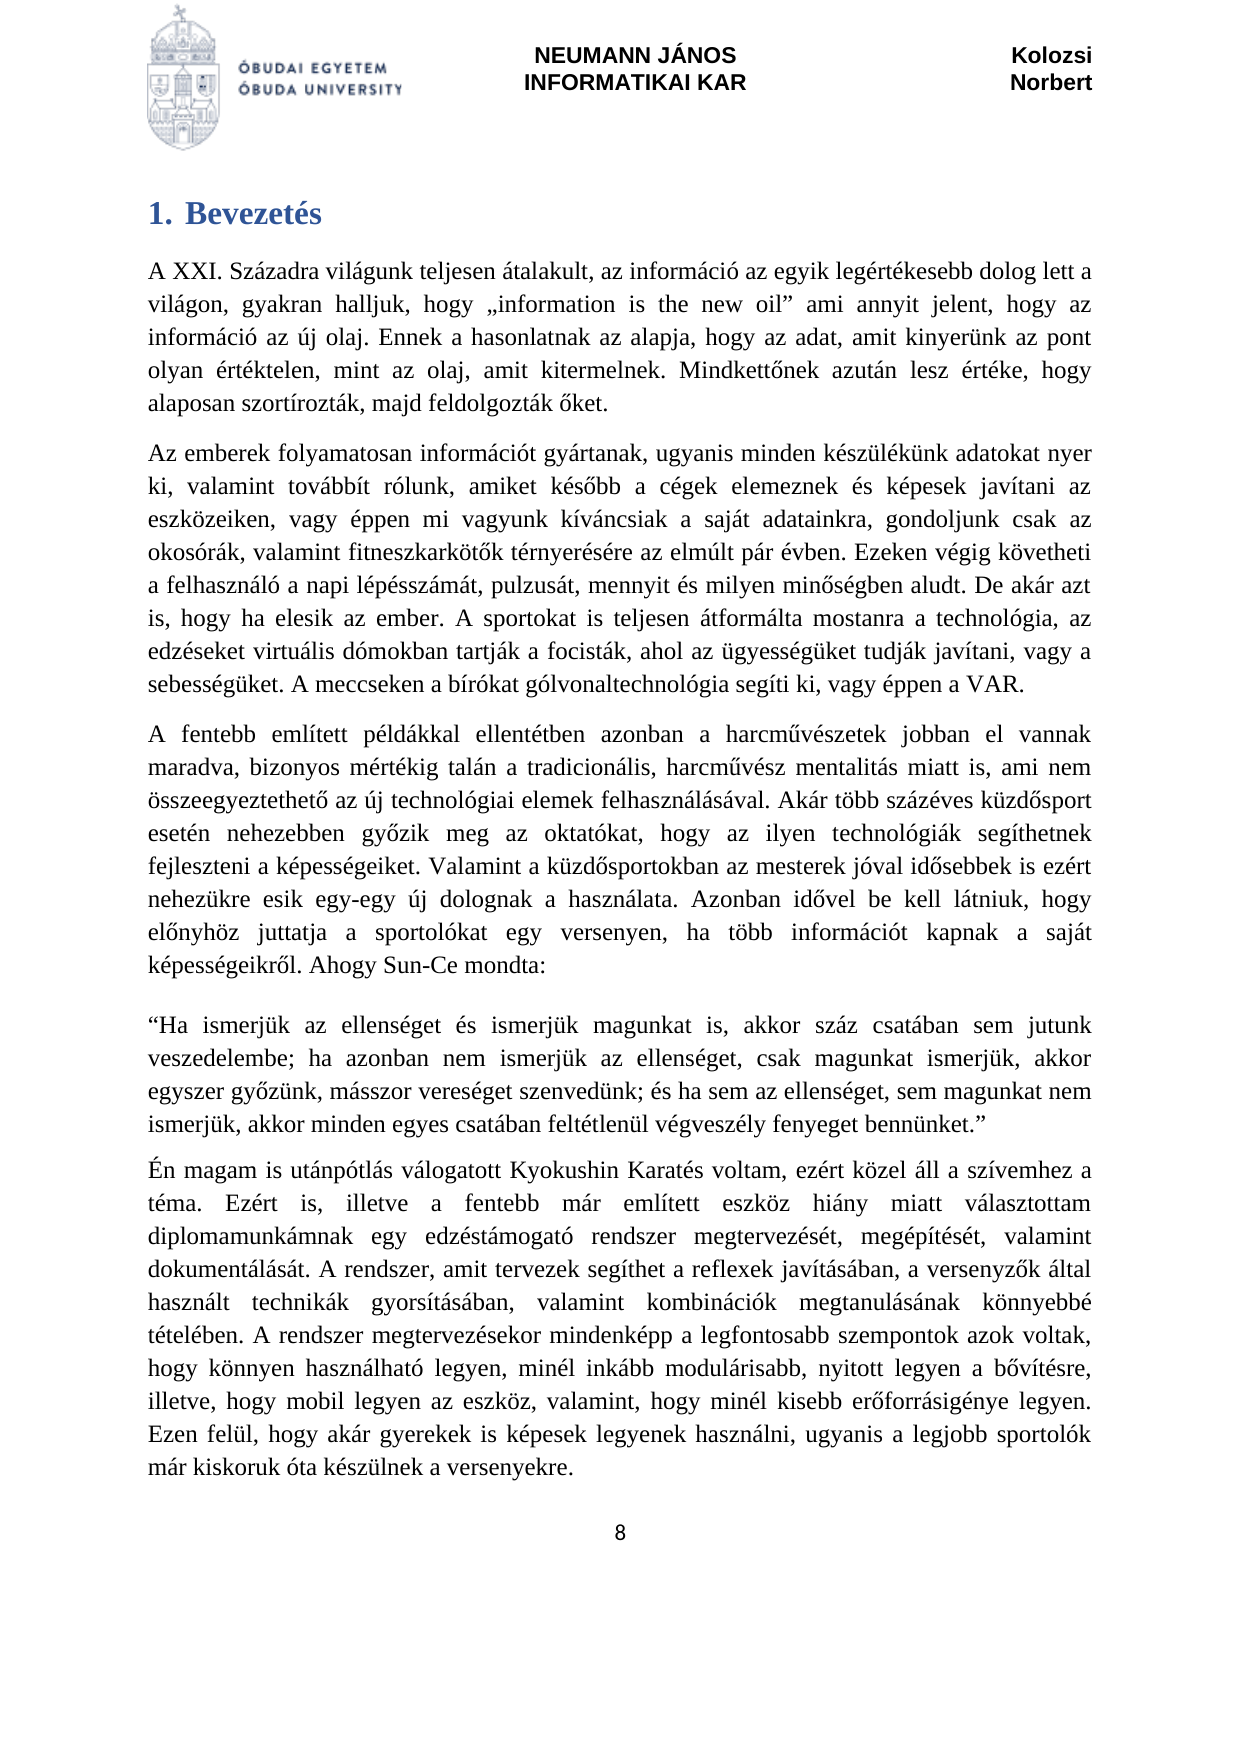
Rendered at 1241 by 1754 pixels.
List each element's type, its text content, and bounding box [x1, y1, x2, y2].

text “Ha ismerjük az ellenséget és ismerjük magunkat is, akkor száz csatában sem jutunk veszedelembe; ha azonban nem ismerjük az ellenséget, csak magunkat ismerjük, akkor egyszer győzünk, másszor vereséget szenvedünk; és ha sem az ellenséget, sem magunkat nem ismerjük, akkor minden egyes csatában feltétlenül végveszély fenyeget bennünket.” [148, 1010, 1092, 1138]
list Bevezetés [148, 193, 1092, 231]
text A fentebb említett példákkal ellentétben azonban a harcművészetek jobban el vannak maradva, bizonyos mértékig talán a tradicionális, harcművész mentalitás miatt is, ami nem összeegyeztethető az új technológiai elemek felhasználásával. Akár több százéves küzdősport esetén nehezebben győzik meg az oktatókat, hogy az ilyen technológiák segíthetnek fejleszteni a képességeiket. Valamint a küzdősportokban az mesterek jóval idősebbek is ezért nehezükre esik egy-egy új dolognak a használata. Azonban idővel be kell látniuk, hogy előnyhöz juttatja a sportolókat egy versenyen, ha több információt kapnak a saját képességeikről. Ahogy Sun-Ce mondta: [148, 719, 1092, 979]
text A XXI. Századra világunk teljesen átalakult, az információ az egyik legértékesebb dolog lett a világon, gyakran halljuk, hogy „information is the new oil” ami annyit jelent, hogy az információ az új olaj. Ennek a hasonlatnak az alapja, hogy az adat, amit kinyerünk az pont olyan értéktelen, mint az olaj, amit kitermelnek. Mindkettőnek azután lesz értéke, hogy alaposan szortírozták, majd feldolgozták őket. [148, 256, 1092, 417]
text Az emberek folyamatosan információt gyártanak, ugyanis minden készülékünk adatokat nyer ki, valamint továbbít rólunk, amiket később a cégek elemeznek és képesek javítani az eszközeiken, vagy éppen mi vagyunk kíváncsiak a saját adatainkra, gondoljunk csak az okosórák, valamint fitneszkarkötők térnyerésére az elmúlt pár évben. Ezeken végig követheti a felhasználó a napi lépésszámát, pulzusát, mennyit és milyen minőségben aludt. De akár azt is, hogy ha elesik az ember. A sportokat is teljesen átformálta mostanra a technológia, az edzéseket virtuális dómokban tartják a focisták, ahol az ügyességüket tudják javítani, vagy a sebességüket. A meccseken a bírókat gólvonaltechnológia segíti ki, vagy éppen a VAR. [148, 438, 1092, 698]
text Én magam is utánpótlás válogatott Kyokushin Karatés voltam, ezért közel áll a szívemhez a téma. Ezért is, illetve a fentebb már említett eszköz hiány miatt választottam diplomamunkámnak egy edzéstámogató rendszer megtervezését, megépítését, valamint dokumentálását. A rendszer, amit tervezek segíthet a reflexek javításában, a versenyzők által használt technikák gyorsításában, valamint kombinációk megtanulásának könnyebbé tételében. A rendszer megtervezésekor mindenképp a legfontosabb szempontok azok voltak, hogy könnyen használható legyen, minél inkább modulárisabb, nyitott legyen a bővítésre, illetve, hogy mobil legyen az eszköz, valamint, hogy minél kisebb erőforrásigénye legyen. Ezen felül, hogy akár gyerekek is képesek legyenek használni, ugyanis a legjobb sportolók már kiskoruk óta készülnek a versenyekre. [148, 1155, 1092, 1481]
